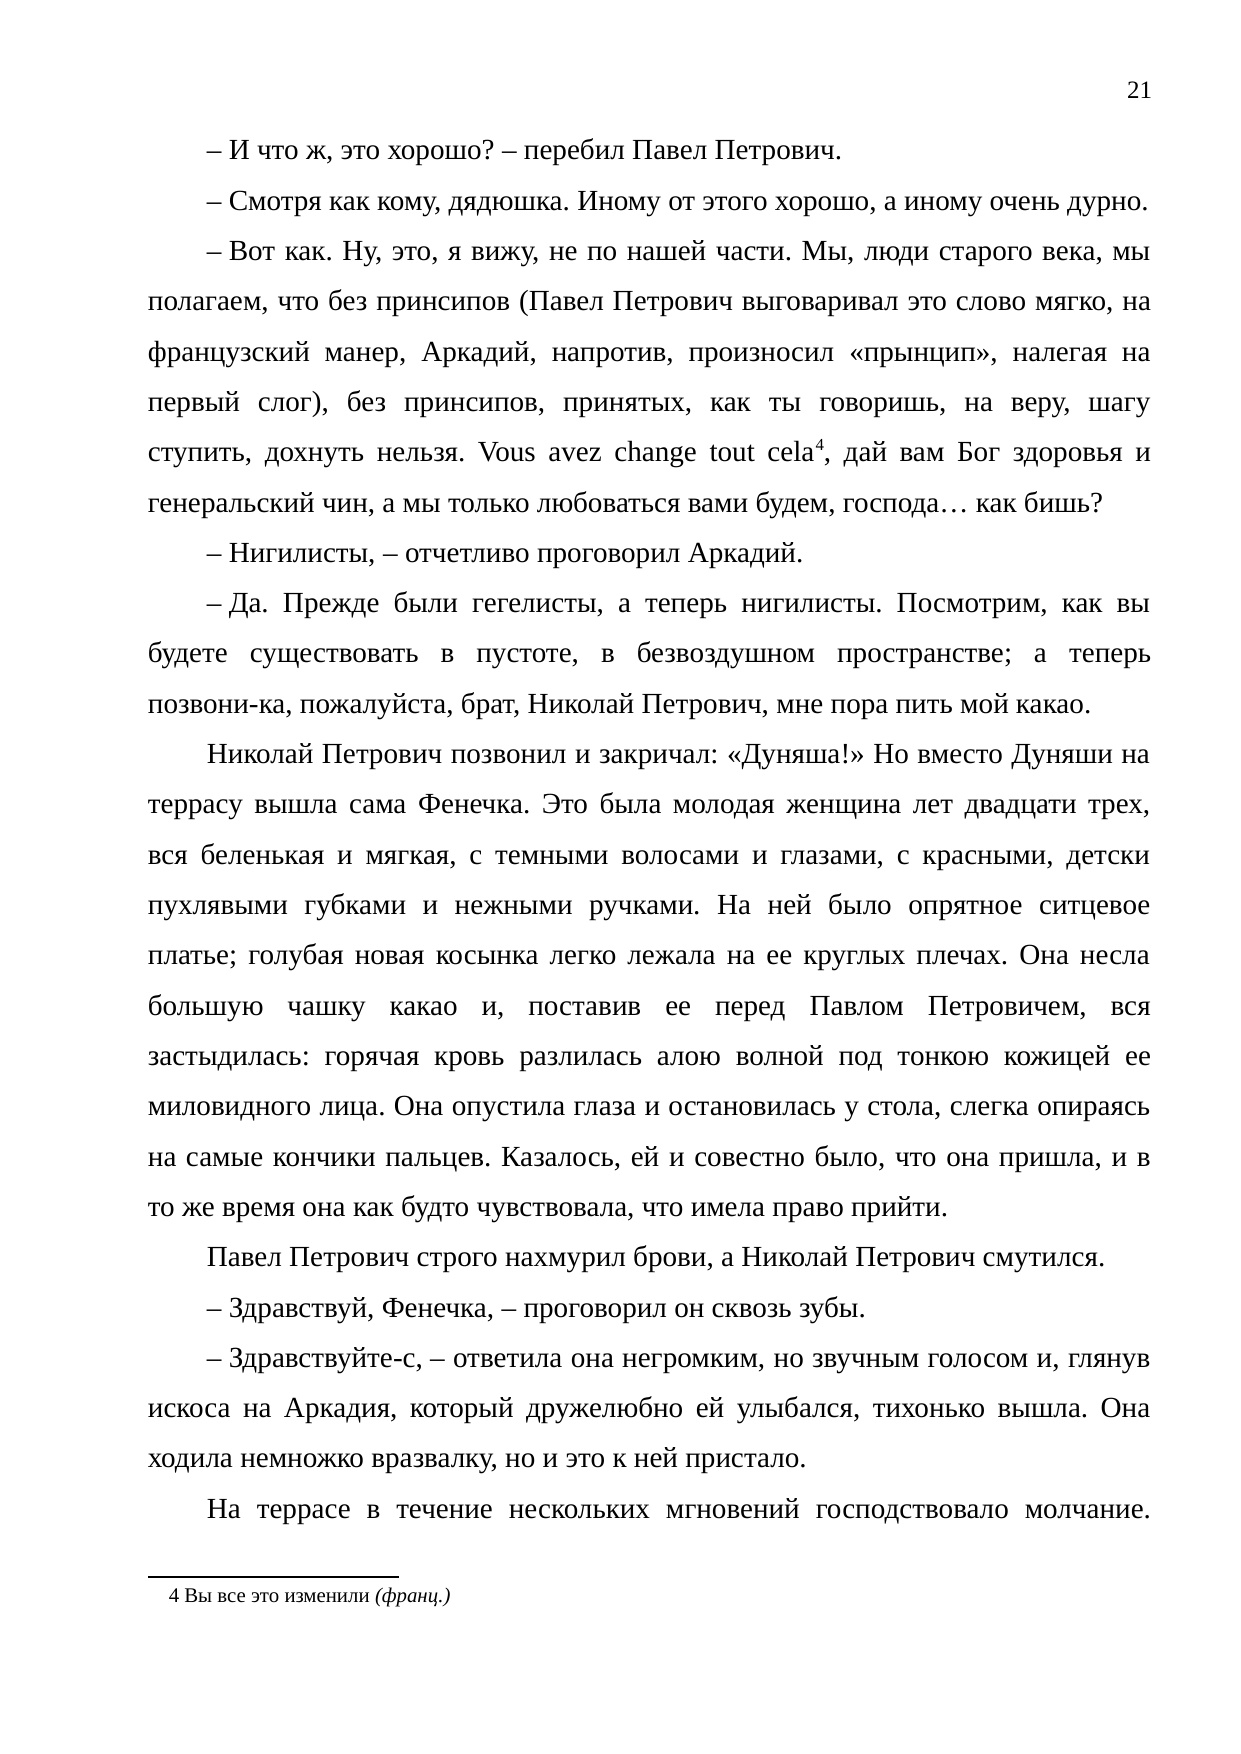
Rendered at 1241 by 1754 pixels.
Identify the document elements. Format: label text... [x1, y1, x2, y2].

text На террасе в течение нескольких мгновений господствовало молчание. [148, 1491, 1152, 1524]
text – Здравствуй, Фенечка, – проговорил он сквозь зубы. [148, 1290, 1152, 1323]
text – Вот как. Ну, это, я вижу, не по нашей части. Мы, люди старого века, мы полагаем, что без принсипов (Павел Петрович выговаривал это слово мягко, на французский манер, Аркадий, напротив, произносил «прынцип», налегая на первый слог), без принсипов, принятых, как ты говоришь, на веру, шагу ступить, дохнуть нельзя. Vous avez change tout cela, дай вам Бог здоровья и генеральский чин, а мы только любоваться вами будем, господа… как бишь? [148, 233, 1152, 518]
text – Смотря как кому, дядюшка. Иному от этого хорошо, а иному очень дурно. [148, 183, 1152, 216]
text Вы все это изменили (франц.) [148, 1583, 1152, 1607]
text – Нигилисты, – отчетливо проговорил Аркадий. [148, 535, 1152, 568]
text Павел Петрович строго нахмурил брови, а Николай Петрович смутился. [148, 1239, 1152, 1273]
text – Здравствуйте‑с, – ответила она негромким, но звучным голосом и, глянув искоса на Аркадия, который дружелюбно ей улыбался, тихонько вышла. Она ходила немножко вразвалку, но и это к ней пристало. [148, 1340, 1152, 1474]
text – И что ж, это хорошо? – перебил Павел Петрович. [148, 132, 1152, 166]
text – Да. Прежде были гегелисты, а теперь нигилисты. Посмотрим, как вы будете существовать в пустоте, в безвоздушном пространстве; а теперь позвони‑ка, пожалуйста, брат, Николай Петрович, мне пора пить мой какао. [148, 585, 1152, 719]
text Николай Петрович позвонил и закричал: «Дуняша!» Но вместо Дуняши на террасу вышла сама Фенечка. Это была молодая женщина лет двадцати трех, вся беленькая и мягкая, с темными волосами и глазами, с красными, детски пухлявыми губками и нежными ручками. На ней было опрятное ситцевое платье; голубая новая косынка легко лежала на ее круглых плечах. Она несла большую чашку какао и, поставив ее перед Павлом Петровичем, вся застыдилась: горячая кровь разлилась алою волной под тонкою кожицей ее миловидного лица. Она опустила глаза и остановилась у стола, слегка опираясь на самые кончики пальцев. Казалось, ей и совестно было, что она пришла, и в то же время она как будто чувствовала, что имела право прийти. [148, 736, 1152, 1223]
